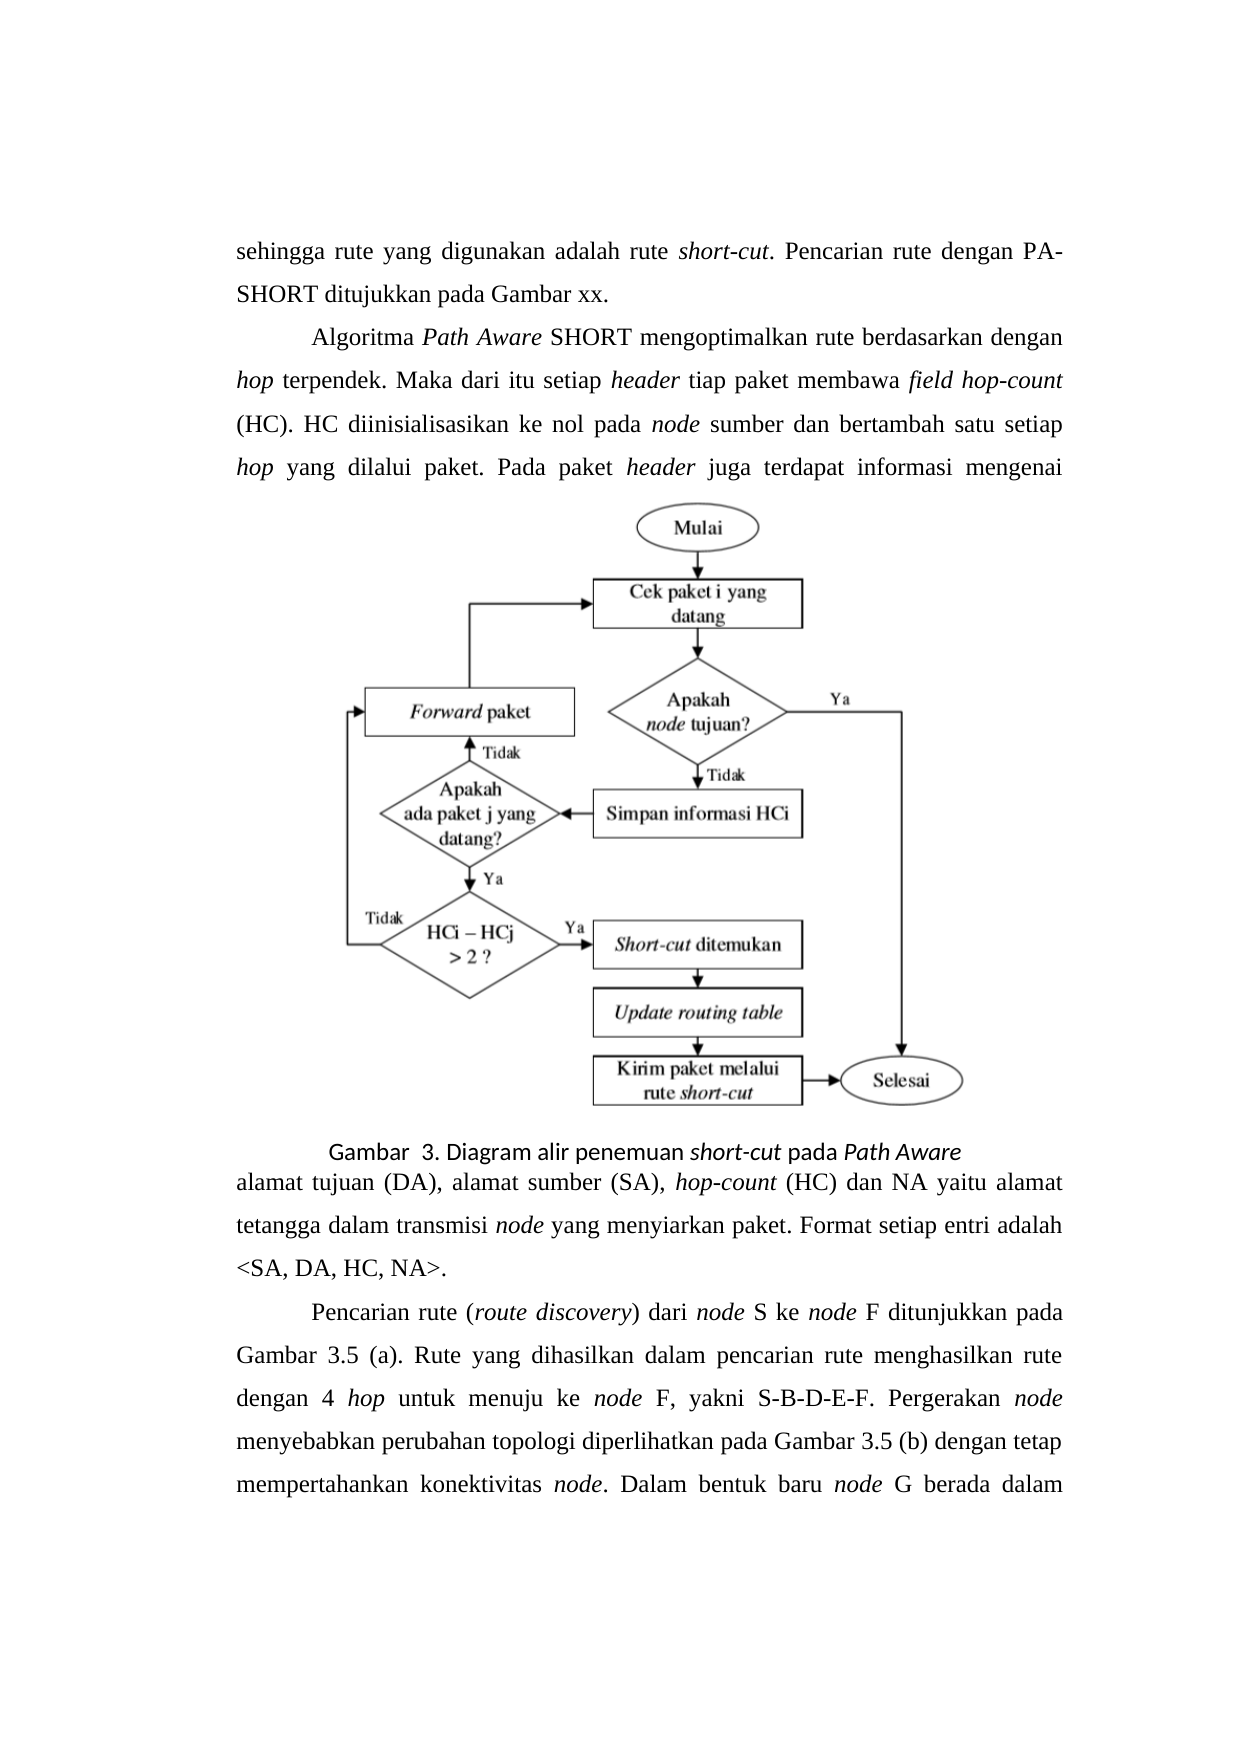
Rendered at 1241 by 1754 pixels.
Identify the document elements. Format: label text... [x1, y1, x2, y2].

list Pencarian rute (route discovery) dari node S ke node F ditunjukkan pada Gambar 3.5 (a). Rute yang dihasilkan dalam pencarian rute menghasilkan rute dengan 4 hop untuk menuju ke node F, yakni S-B-D-E-F. Pergerakan node menyebabkan perubahan topologi diperlihatkan pada Gambar 3.5 (b) dengan tetap mempertahankan konektivitas node. Dalam bentuk baru node G berada dalam [236, 1297, 1063, 1498]
list sehingga rute yang digunakan adalah rute short-cut. Pencarian rute dengan PA-SHORT ditujukkan pada Gambar xx. [236, 236, 1063, 308]
picture [328, 498, 972, 1128]
list Algoritma Path Aware SHORT mengoptimalkan rute berdasarkan dengan hop terpendek. Maka dari itu setiap header tiap paket membawa field hop-count (HC). HC diinisialisasikan ke nol pada node sumber dan bertambah satu setiap hop yang dilalui paket. Pada paket header juga terdapat informasi mengenai alamat tujuan (DA), alamat sumber (SA), hop-count (HC) dan NA yaitu alamat tetangga dalam transmisi node yang menyiarkan paket. Format setiap entri adalah <SA, DA, HC, NA>. [236, 322, 1063, 1282]
